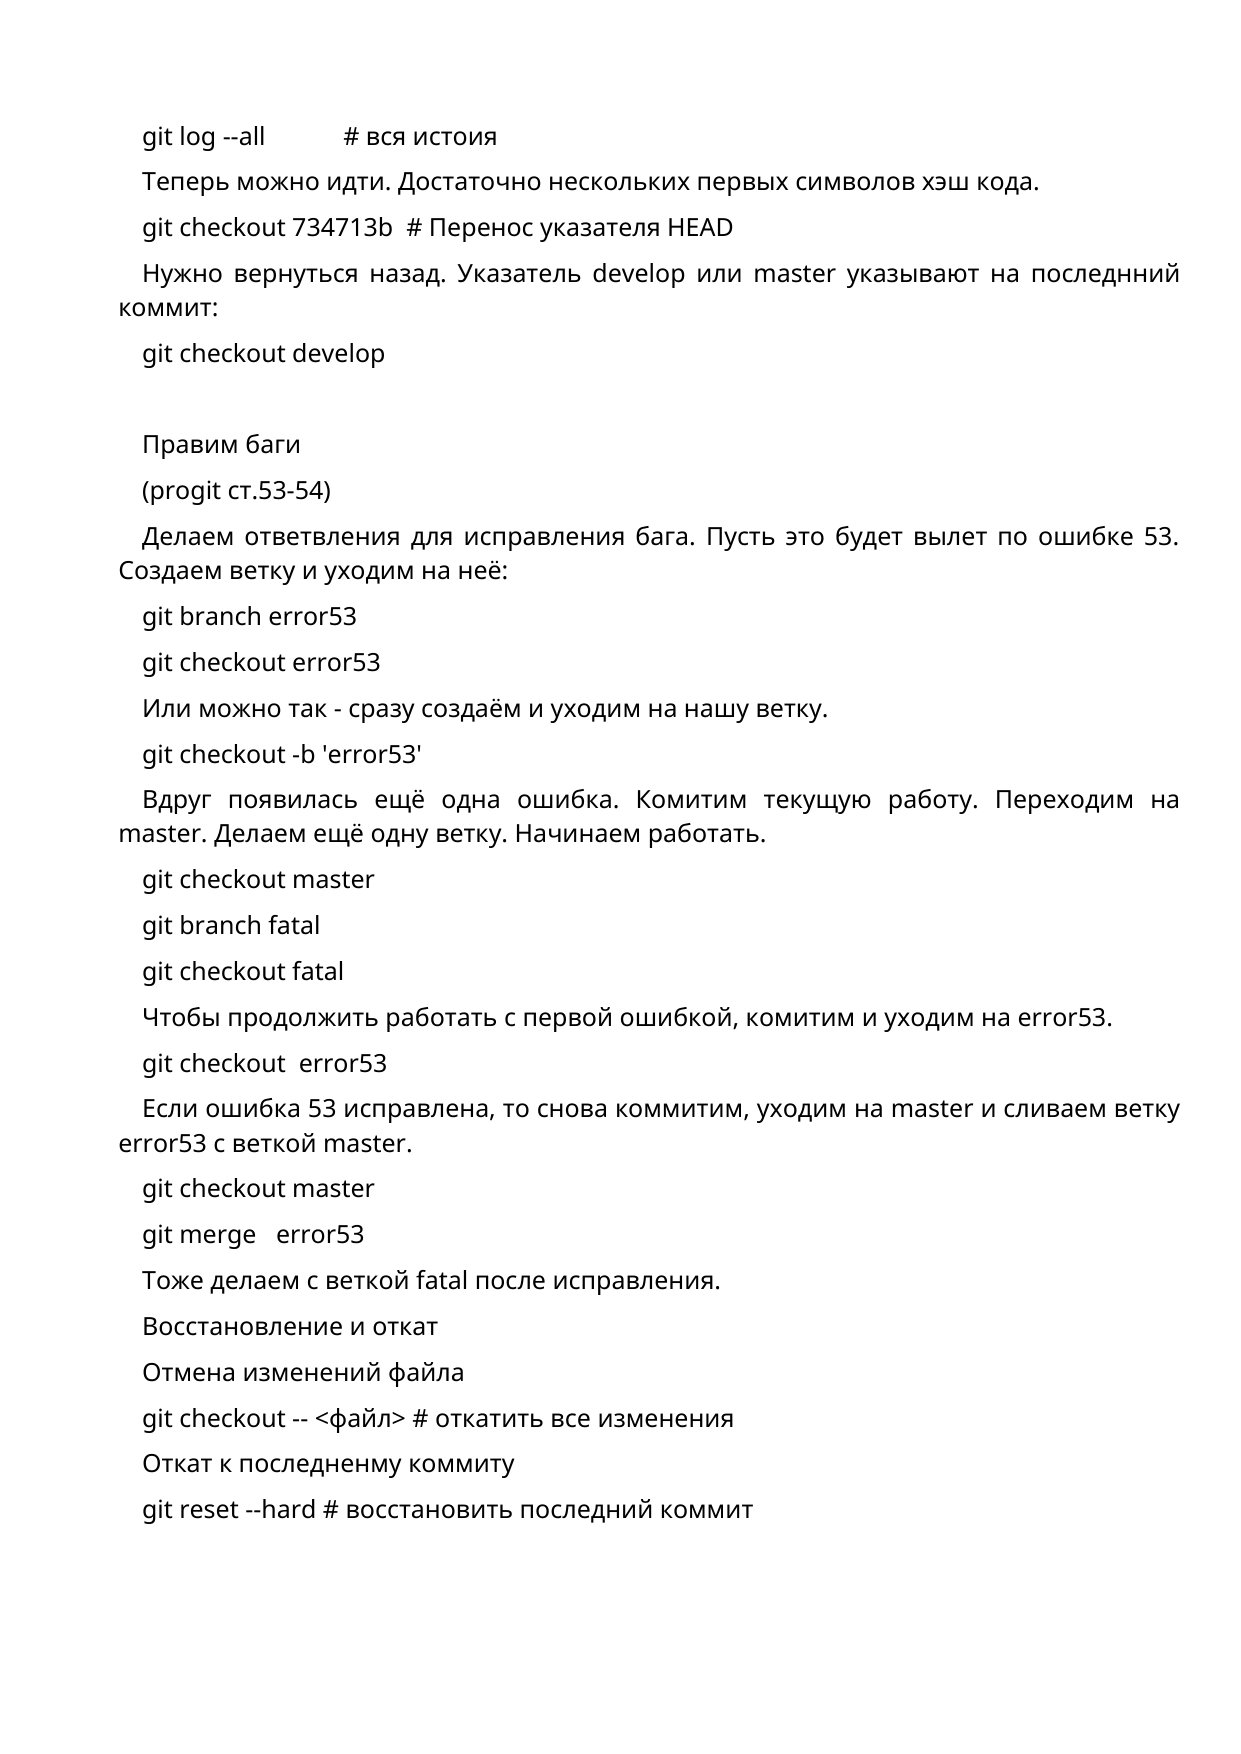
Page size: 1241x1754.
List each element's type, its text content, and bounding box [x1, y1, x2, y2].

text git checkout 734713b # Перенос указателя HEAD [118, 210, 1181, 244]
text Делаем ответвления для исправления бага. Пусть это будет вылет по ошибке 53. Создаем ветку и уходим на неё: [118, 519, 1181, 587]
text git checkout error53 [118, 1045, 1181, 1079]
text Откат к последненму коммиту [118, 1446, 1181, 1480]
text git checkout error53 [118, 644, 1181, 679]
text git merge error53 [118, 1217, 1181, 1251]
text (progit ст.53-54) [118, 473, 1181, 507]
text git reset --hard # восстановить последний коммит [118, 1492, 1181, 1526]
text Правим баги [118, 427, 1181, 461]
text git log --all # вся истоия [118, 118, 1181, 152]
text Восстановление и откат [118, 1308, 1181, 1343]
text git checkout -- <файл> # откатить все изменения [118, 1400, 1181, 1434]
text Если ошибка 53 исправлена, то снова коммитим, уходим на master и сливаем ветку error53 с веткой master. [118, 1091, 1181, 1159]
text git checkout fatal [118, 954, 1181, 988]
text Чтобы продолжить работать с первой ошибкой, комитим и уходим на error53. [118, 999, 1181, 1033]
text git checkout master [118, 1171, 1181, 1205]
text Отмена изменений файла [118, 1354, 1181, 1388]
text git checkout master [118, 862, 1181, 896]
text Тоже делаем с веткой fatal после исправления. [118, 1263, 1181, 1297]
text Вдруг появилась ещё одна ошибка. Комитим текущую работу. Переходим на master. Делаем ещё одну ветку. Начинаем работать. [118, 782, 1181, 850]
text Или можно так - сразу создаём и уходим на нашу ветку. [118, 690, 1181, 724]
text git checkout -b 'error53' [118, 736, 1181, 770]
text git checkout develop [118, 336, 1181, 369]
text Теперь можно идти. Достаточно нескольких первых символов хэш кода. [118, 164, 1181, 198]
text git branch error53 [118, 599, 1181, 633]
text Нужно вернуться назад. Указатель develop или master указывают на последнний коммит: [118, 256, 1181, 324]
text git branch fatal [118, 908, 1181, 942]
